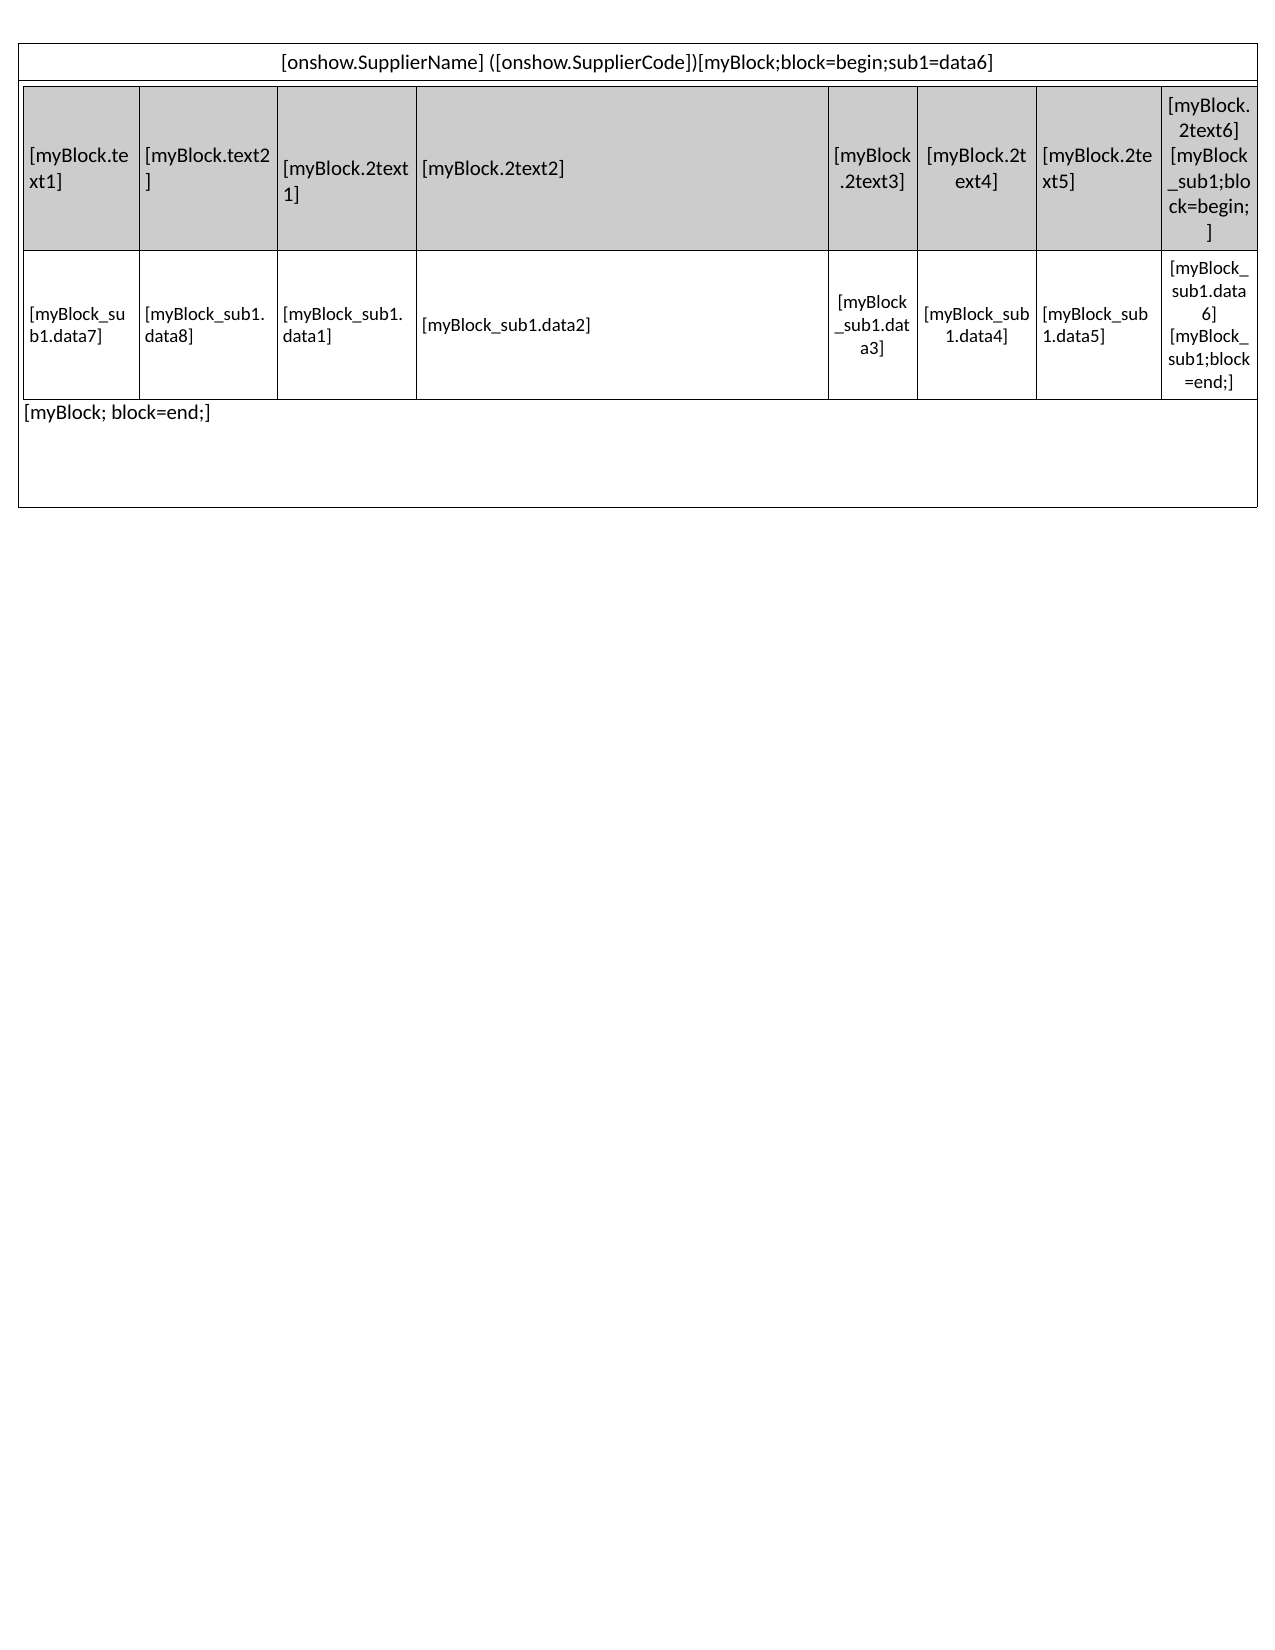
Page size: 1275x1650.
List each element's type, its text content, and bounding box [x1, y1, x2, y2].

table_header [myBlock.2text5] [1037, 87, 1161, 250]
table_cell [myBlock; block=end;] [19, 81, 1257, 507]
table_header [myBlock.2text1] [278, 87, 416, 250]
table_cell [myBlock_sub1.data4] [918, 251, 1036, 399]
table_header [myBlock.2text3] [829, 87, 917, 250]
table_cell [myBlock_sub1.data7] [24, 251, 139, 399]
table_cell [myBlock_sub1.data1] [278, 251, 416, 399]
table_cell [myBlock_sub1.data5] [1037, 251, 1161, 399]
table_header [myBlock.2text4] [918, 87, 1036, 250]
table_header [myBlock.2text6][myBlock_sub1;block=begin;] [1162, 87, 1257, 250]
table_header [onshow.SupplierName] ([onshow.SupplierCode])[myBlock;block=begin;sub1=data6] [19, 44, 1257, 80]
table_header [myBlock.2text2] [417, 87, 828, 250]
table_header [myBlock.text2] [140, 87, 277, 250]
table_header [myBlock.text1] [24, 87, 139, 250]
table_cell [myBlock_sub1.data3] [829, 251, 917, 399]
table_cell [myBlock_sub1.data6][myBlock_sub1;block=end;] [1162, 251, 1257, 399]
table_cell [myBlock_sub1.data8] [140, 251, 277, 399]
table_cell [myBlock_sub1.data2] [417, 251, 828, 399]
